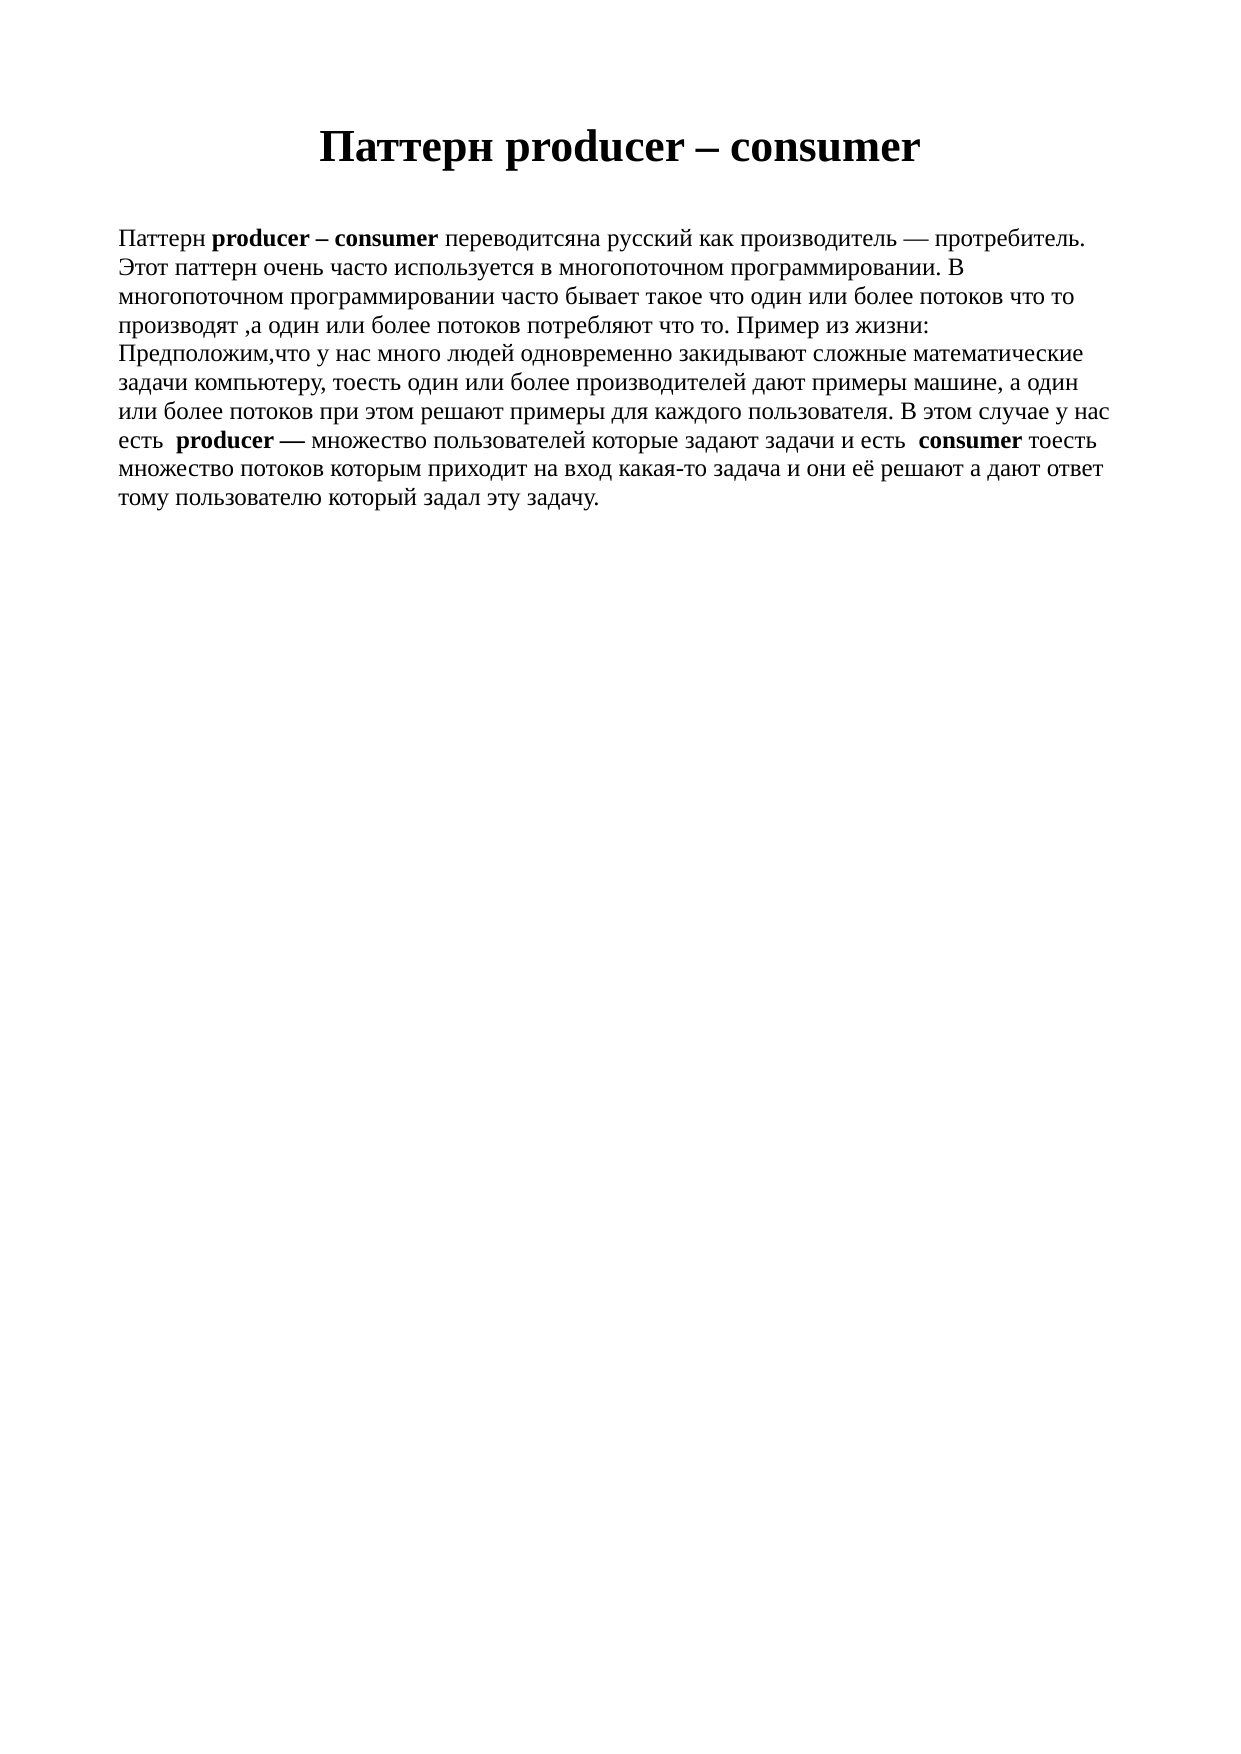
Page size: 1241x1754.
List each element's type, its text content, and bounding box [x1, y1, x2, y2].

text Паттерн producer – consumer переводитсяна русский как производитель — протребитель. [118, 223, 1122, 252]
text Паттерн producer – consumer [118, 118, 1122, 171]
text Этот паттерн очень часто используется в многопоточном программировании. В многопоточном программировании часто бывает такое что один или более потоков что то производят ,а один или более потоков потребляют что то. Пример из жизни: Предположим,что у нас много людей одновременно закидывают сложные математические задачи компьютеру, тоесть один или более производителей дают примеры машине, а один или более потоков при этом решают примеры для каждого пользователя. В этом случае у нас есть producer — множество пользователей которые задают задачи и есть consumer тоесть множество потоков которым приходит на вход какая-то задача и они её решают а дают ответ тому пользователю который задал эту задачу. [118, 252, 1122, 511]
